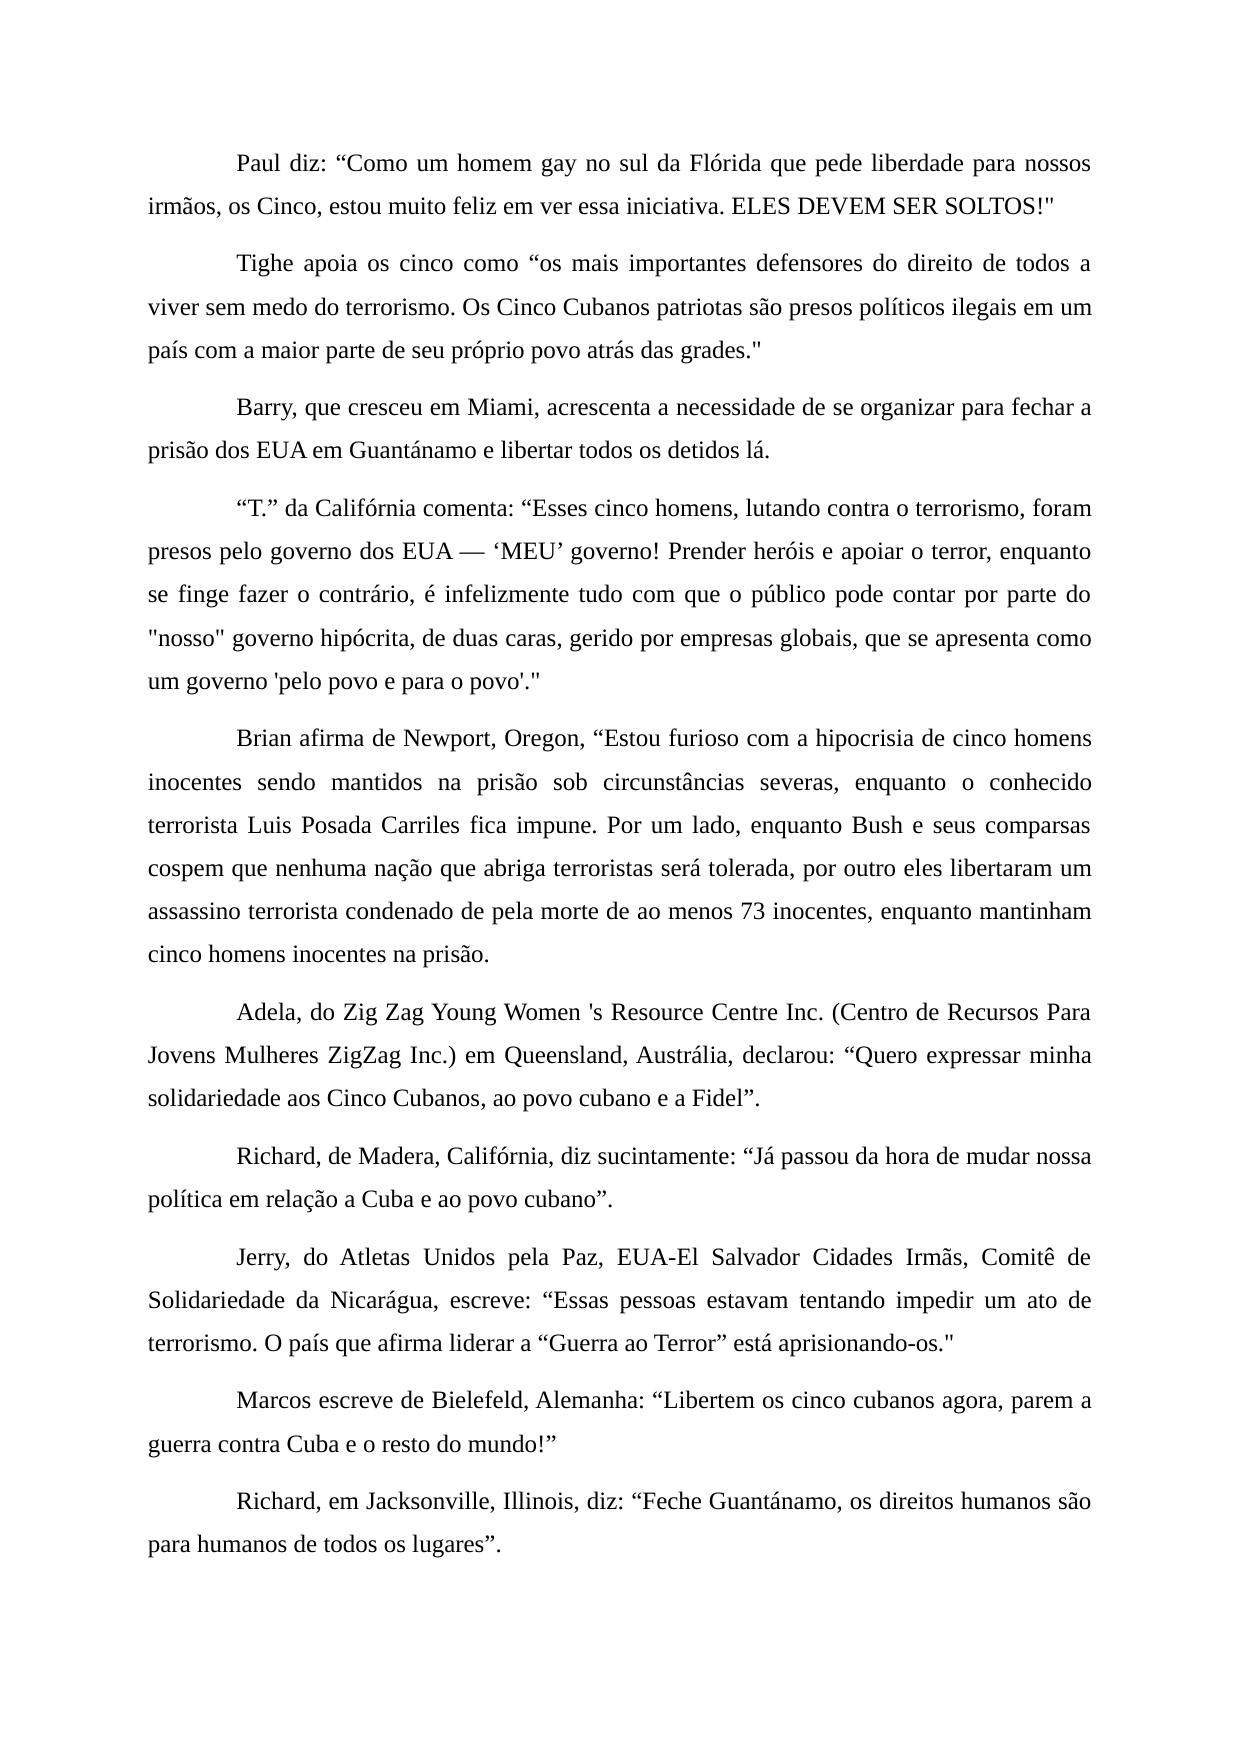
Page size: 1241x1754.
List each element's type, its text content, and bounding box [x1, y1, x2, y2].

text Richard, em Jacksonville, Illinois, diz: “Feche Guantánamo, os direitos humanos são para humanos de todos os lugares”. [148, 1486, 1093, 1558]
text “T.” da Califórnia comenta: “Esses cinco homens, lutando contra o terrorismo, foram presos pelo governo dos EUA — ‘MEU’ governo! Prender heróis e apoiar o terror, enquanto se finge fazer o contrário, é infelizmente tudo com que o público pode contar por parte do "nosso" governo hipócrita, de duas caras, gerido por empresas globais, que se apresenta como um governo 'pelo povo e para o povo'." [148, 493, 1093, 694]
text Barry, que cresceu em Miami, acrescenta a necessidade de se organizar para fechar a prisão dos EUA em Guantánamo e libertar todos os detidos lá. [148, 392, 1093, 464]
text Brian afirma de Newport, Oregon, “Estou furioso com a hipocrisia de cinco homens inocentes sendo mantidos na prisão sob circunstâncias severas, enquanto o conhecido terrorista Luis Posada Carriles fica impune. Por um lado, enquanto Bush e seus comparsas cospem que nenhuma nação que abriga terroristas será tolerada, por outro eles libertaram um assassino terrorista condenado de pela morte de ao menos 73 inocentes, enquanto mantinham cinco homens inocentes na prisão. [148, 723, 1093, 968]
text Jerry, do Atletas Unidos pela Paz, EUA-El Salvador Cidades Irmãs, Comitê de Solidariedade da Nicarágua, escreve: “Essas pessoas estavam tentando impedir um ato de terrorismo. O país que afirma liderar a “Guerra ao Terror” está aprisionando-os." [148, 1242, 1093, 1357]
text Tighe apoia os cinco como “os mais importantes defensores do direito de todos a viver sem medo do terrorismo. Os Cinco Cubanos patriotas são presos políticos ilegais em um país com a maior parte de seu próprio povo atrás das grades." [148, 248, 1093, 363]
text Paul diz: “Como um homem gay no sul da Flórida que pede liberdade para nossos irmãos, os Cinco, estou muito feliz em ver essa iniciativa. ELES DEVEM SER SOLTOS!" [148, 148, 1093, 219]
text Richard, de Madera, Califórnia, diz sucintamente: “Já passou da hora de mudar nossa política em relação a Cuba e ao povo cubano”. [148, 1141, 1093, 1213]
text Adela, do Zig Zag Young Women 's Resource Centre Inc. (Centro de Recursos Para Jovens Mulheres ZigZag Inc.) em Queensland, Austrália, declarou: “Quero expressar minha solidariedade aos Cinco Cubanos, ao povo cubano e a Fidel”. [148, 997, 1093, 1112]
text Marcos escreve de Bielefeld, Alemanha: “Libertem os cinco cubanos agora, parem a guerra contra Cuba e o resto do mundo!” [148, 1386, 1093, 1457]
